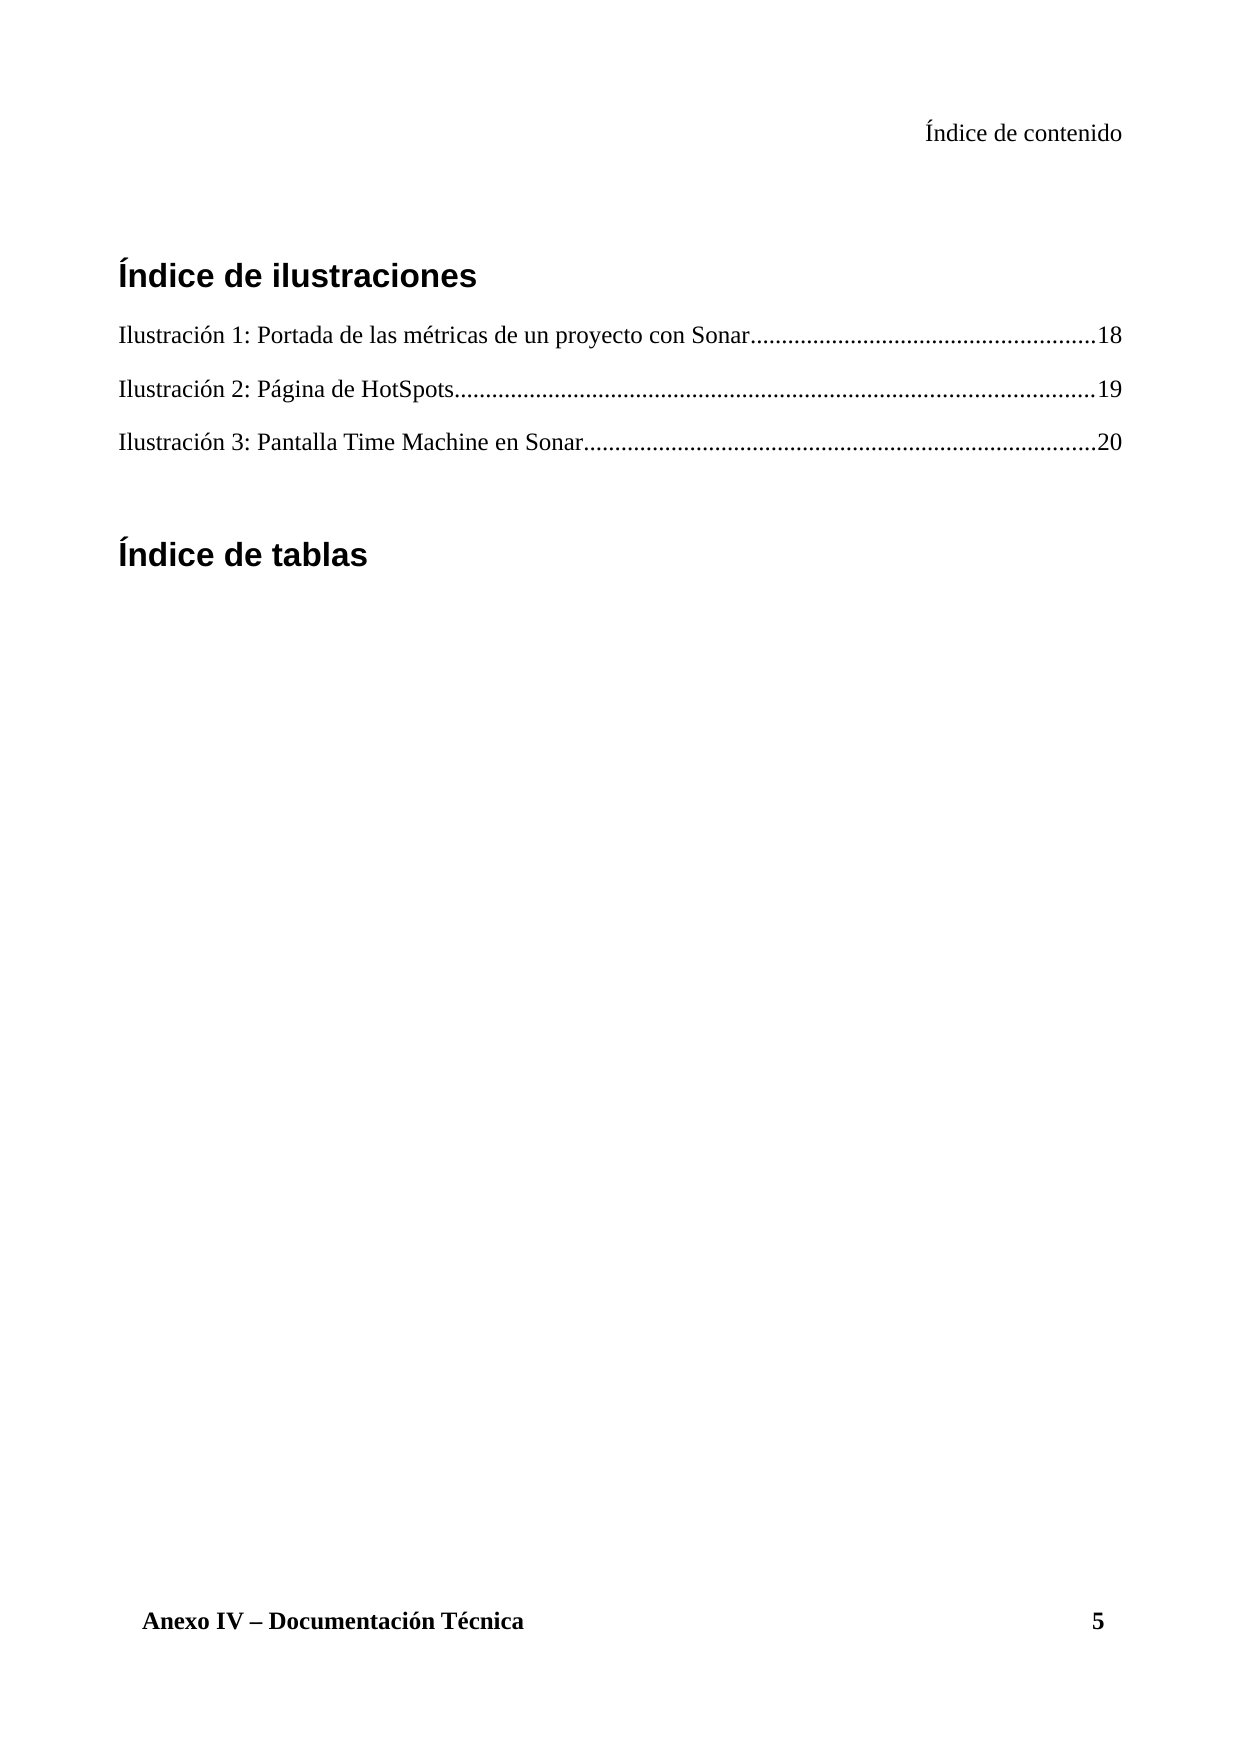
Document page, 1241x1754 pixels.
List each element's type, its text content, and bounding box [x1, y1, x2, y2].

text Ilustración 3: Pantalla Time Machine en Sonar 20 [118, 427, 1122, 456]
text Ilustración 2: Página de HotSpots 19 [118, 374, 1122, 402]
subtitle Índice de ilustraciones [118, 256, 1122, 295]
subtitle Índice de tablas [118, 536, 1122, 574]
text Ilustración 1: Portada de las métricas de un proyecto con Sonar 18 [118, 320, 1122, 349]
